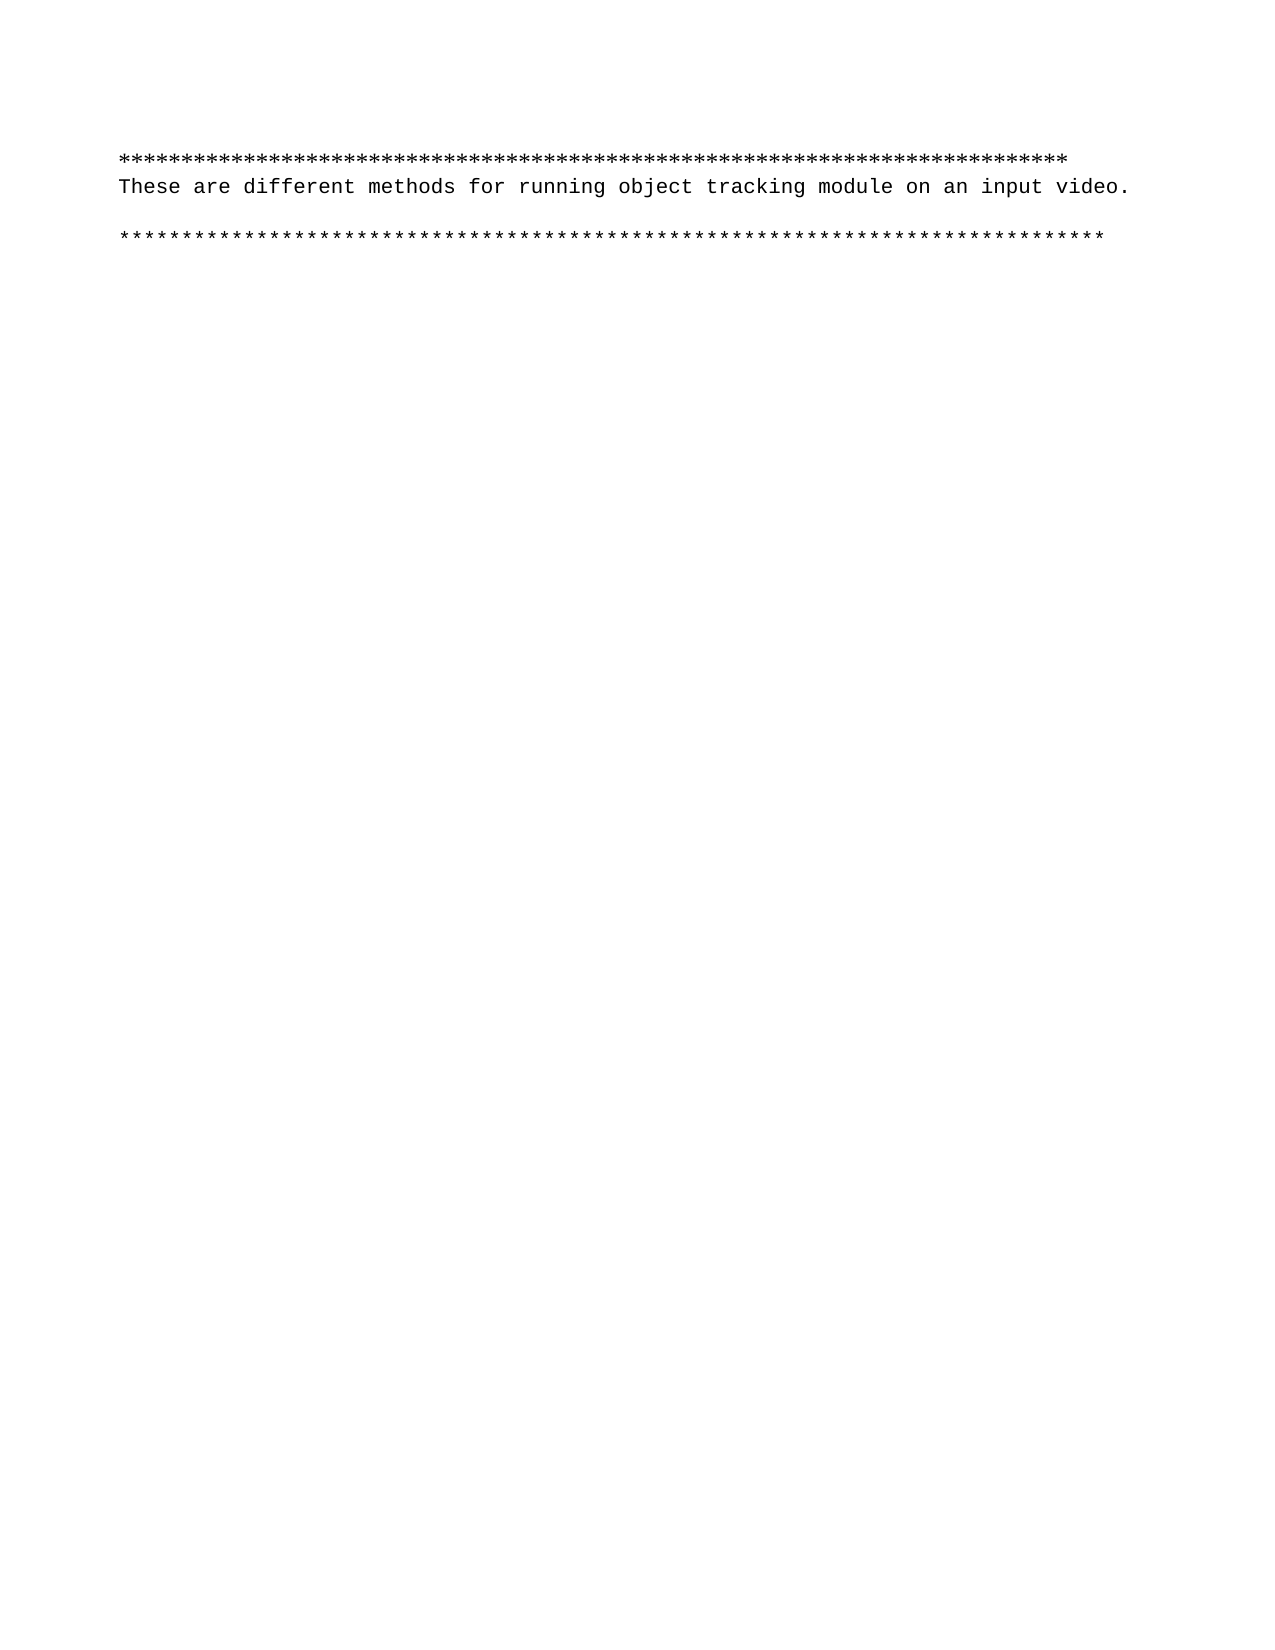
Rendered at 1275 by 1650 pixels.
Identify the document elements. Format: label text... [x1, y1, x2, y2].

text ******************************************************************************* [118, 229, 1157, 252]
text **************************************************************************** [118, 147, 1157, 176]
text These are different methods for running object tracking module on an input video. [118, 176, 1157, 199]
